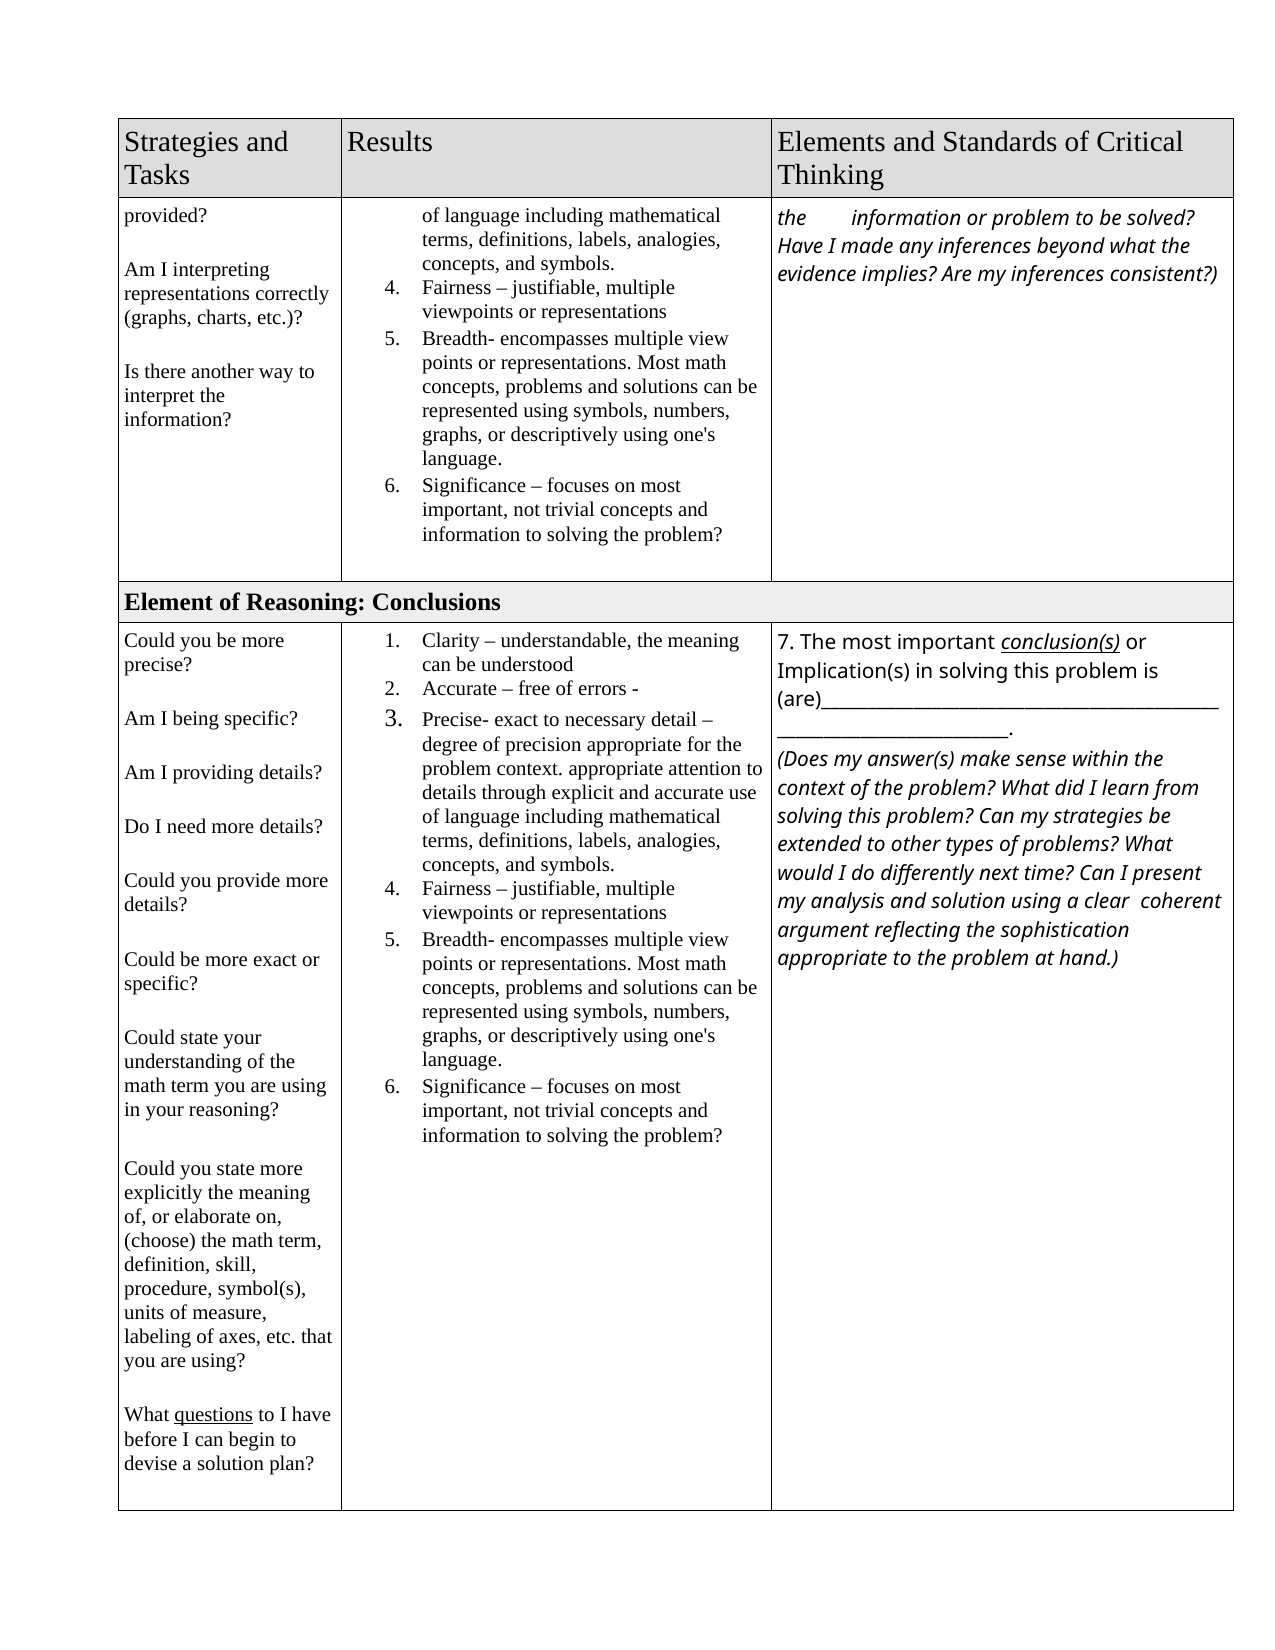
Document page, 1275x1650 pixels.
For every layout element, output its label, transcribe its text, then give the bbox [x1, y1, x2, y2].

table_header Strategies and Tasks [119, 119, 341, 197]
table_cell Clarity – understandable, the meaning can be understood Accurate – free of errors - Precise- exact to necessary detail – degree of precision appropriate for the problem context. appropriate attention to details through explicit and accurate use of language including mathematical terms, definitions, labels, analogies, concepts, and symbols. Fairness – justifiable, multiple viewpoints or representations Breadth- encompasses multiple view points or representations. Most math concepts, problems and solutions can be represented using symbols, numbers, graphs, or descriptively using one's language. Significance – focuses on most important, not trivial concepts and information to solving the problem? [342, 198, 771, 581]
table_cell Could you be more precise? Am I being specific? Am I providing details? Do I need more details? Could you provide more details? Could be more exact or specific? Could state your understanding of the math term you are using in your reasoning? Could you state more explicitly the meaning of, or elaborate on, (choose) the math term, definition, skill, procedure, symbol(s), units of measure, labeling of axes, etc. that you are using? What questions to I have before I can begin to devise a solution plan? [119, 623, 341, 1510]
table_cell Clarity – understandable, the meaning can be understood Accurate – free of errors - Precise- exact to necessary detail – degree of precision appropriate for the problem context. appropriate attention to details through explicit and accurate use of language including mathematical terms, definitions, labels, analogies, concepts, and symbols. Fairness – justifiable, multiple viewpoints or representations Breadth- encompasses multiple view points or representations. Most math concepts, problems and solutions can be represented using symbols, numbers, graphs, or descriptively using one's language. Significance – focuses on most important, not trivial concepts and information to solving the problem? [342, 623, 771, 1510]
table_cell provided? Am I interpreting representations correctly (graphs, charts, etc.)? Is there another way to interpret the information? [119, 198, 341, 581]
table_header Results [342, 119, 771, 197]
table_cell the information or problem to be solved? Have I made any inferences beyond what the evidence implies? Are my inferences consistent?) [772, 198, 1233, 581]
table_cell 7. The most important conclusion(s) or Implication(s) in solving this problem is (are)____________________________________________________________________. (Does my answer(s) make sense within the context of the problem? What did I learn from solving this problem? Can my strategies be extended to other types of problems? What would I do differently next time? Can I present my analysis and solution using a clear coherent argument reflecting the sophistication appropriate to the problem at hand.) [772, 623, 1233, 1510]
table_header Elements and Standards of Critical Thinking [772, 119, 1233, 197]
table_cell Element of Reasoning: Conclusions [119, 582, 1233, 622]
